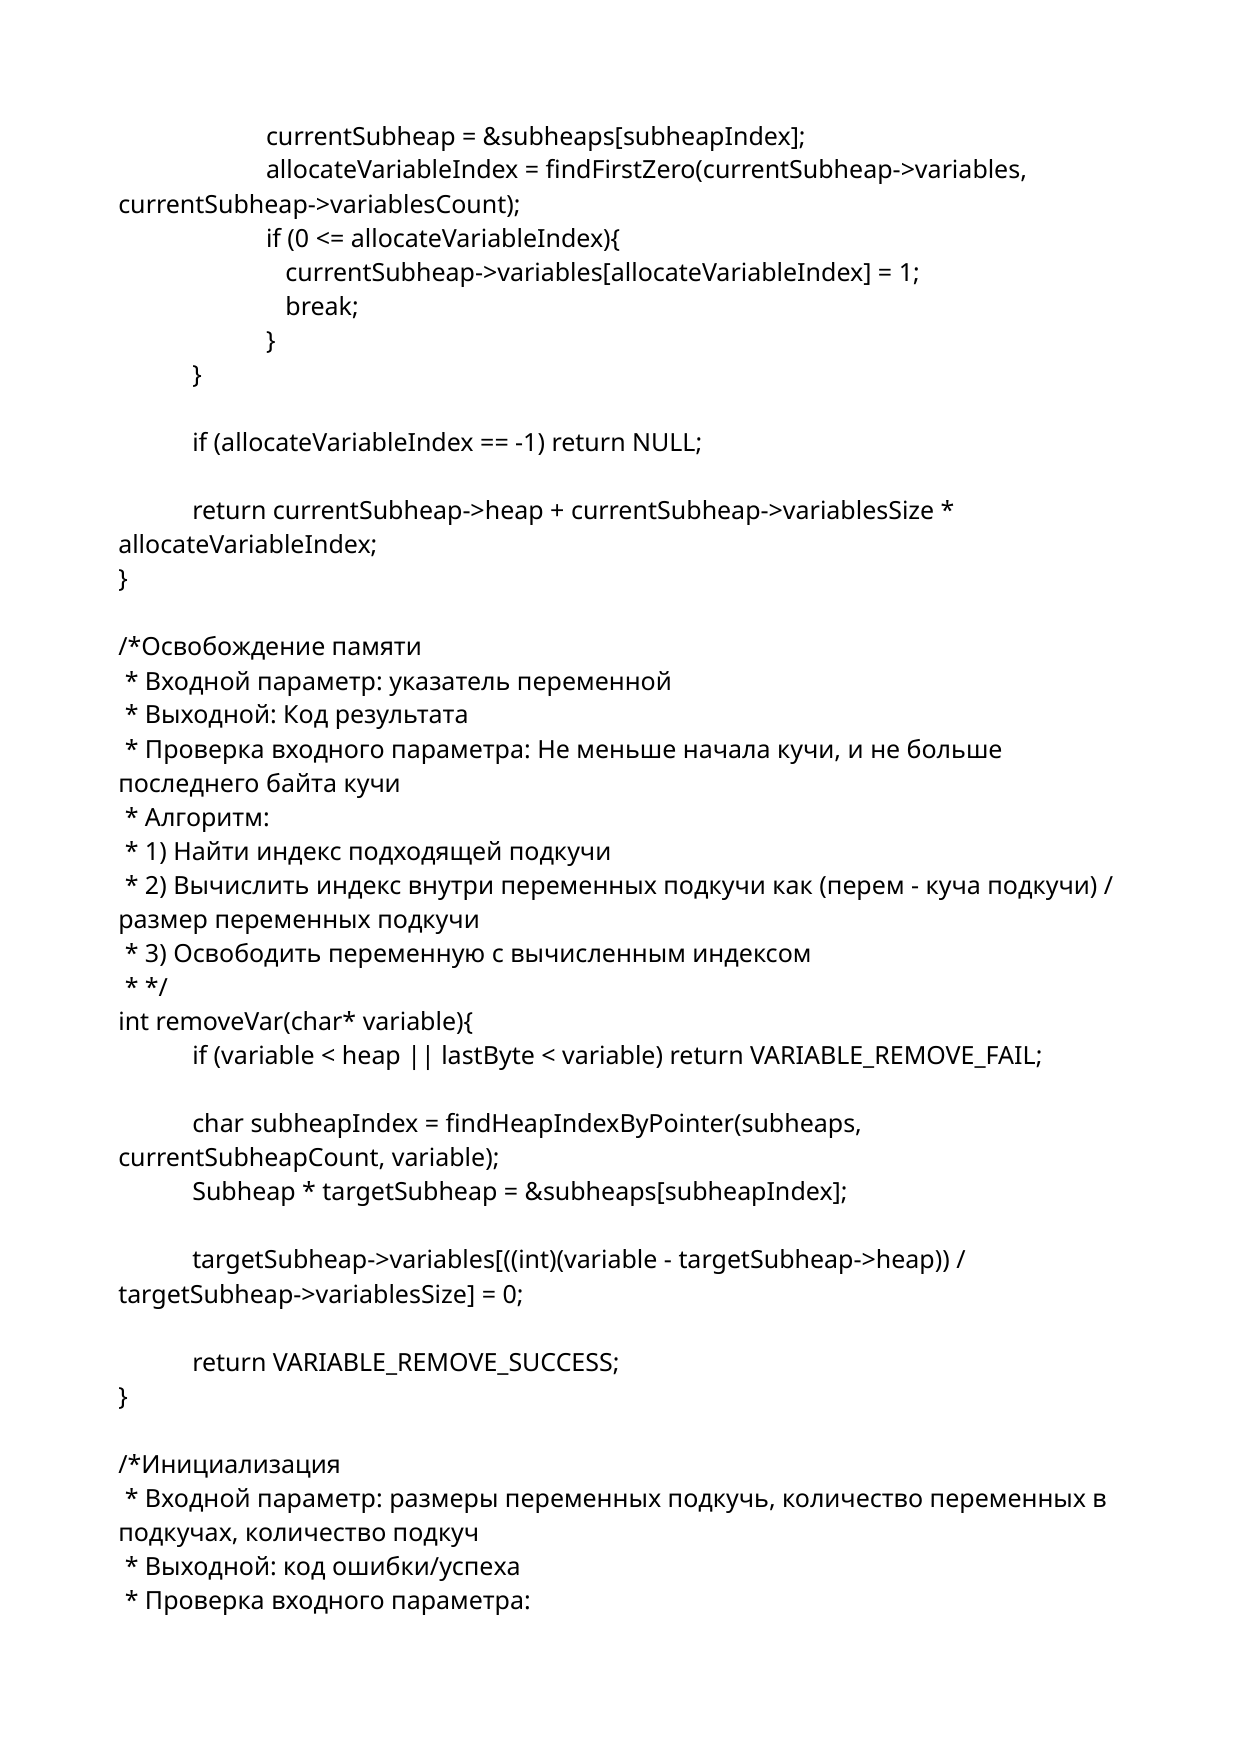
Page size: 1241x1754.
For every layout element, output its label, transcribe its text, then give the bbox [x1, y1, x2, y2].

text } [118, 322, 1122, 357]
text allocateVariableIndex = findFirstZero(currentSubheap->variables, currentSubheap->variablesCount); [118, 152, 1122, 220]
text /*Инициализация [118, 1447, 1122, 1481]
text currentSubheap->variables[allocateVariableIndex] = 1; [118, 254, 1122, 288]
text if (0 <= allocateVariableIndex){ [118, 220, 1122, 254]
text * Входной параметр: размеры переменных подкучь, количество переменных в подкучах, количество подкуч [118, 1481, 1122, 1549]
text * Алгоритм: [118, 799, 1122, 833]
text } [118, 561, 1122, 595]
text break; [118, 288, 1122, 322]
text if (allocateVariableIndex == -1) return NULL; [118, 425, 1122, 459]
text * Выходной: код ошибки/успеха [118, 1549, 1122, 1583]
text * */ [118, 970, 1122, 1004]
text * 2) Вычислить индекс внутри переменных подкучи как (перем - куча подкучи) / размер переменных подкучи [118, 867, 1122, 936]
text * Выходной: Код результата [118, 697, 1122, 731]
text * Входной параметр: указатель переменной [118, 663, 1122, 697]
text if (variable < heap || lastByte < variable) return VARIABLE_REMOVE_FAIL; [118, 1038, 1122, 1072]
text * 1) Найти индекс подходящей подкучи [118, 833, 1122, 867]
text return currentSubheap->heap + currentSubheap->variablesSize * allocateVariableIndex; [118, 493, 1122, 561]
text Subheap * targetSubheap = &subheaps[subheapIndex]; [118, 1174, 1122, 1208]
text int removeVar(char* variable){ [118, 1004, 1122, 1038]
text char subheapIndex = findHeapIndexByPointer(subheaps, currentSubheapCount, variable); [118, 1106, 1122, 1174]
text * 3) Освободить переменную с вычисленным индексом [118, 936, 1122, 970]
text /*Освобождение памяти [118, 629, 1122, 663]
text } [118, 1378, 1122, 1412]
text * Проверка входного параметра: [118, 1583, 1122, 1617]
text } [118, 357, 1122, 391]
text return VARIABLE_REMOVE_SUCCESS; [118, 1344, 1122, 1378]
text currentSubheap = &subheaps[subheapIndex]; [118, 118, 1122, 152]
text targetSubheap->variables[((int)(variable - targetSubheap->heap)) / targetSubheap->variablesSize] = 0; [118, 1242, 1122, 1310]
text * Проверка входного параметра: Не меньше начала кучи, и не больше последнего байта кучи [118, 731, 1122, 799]
